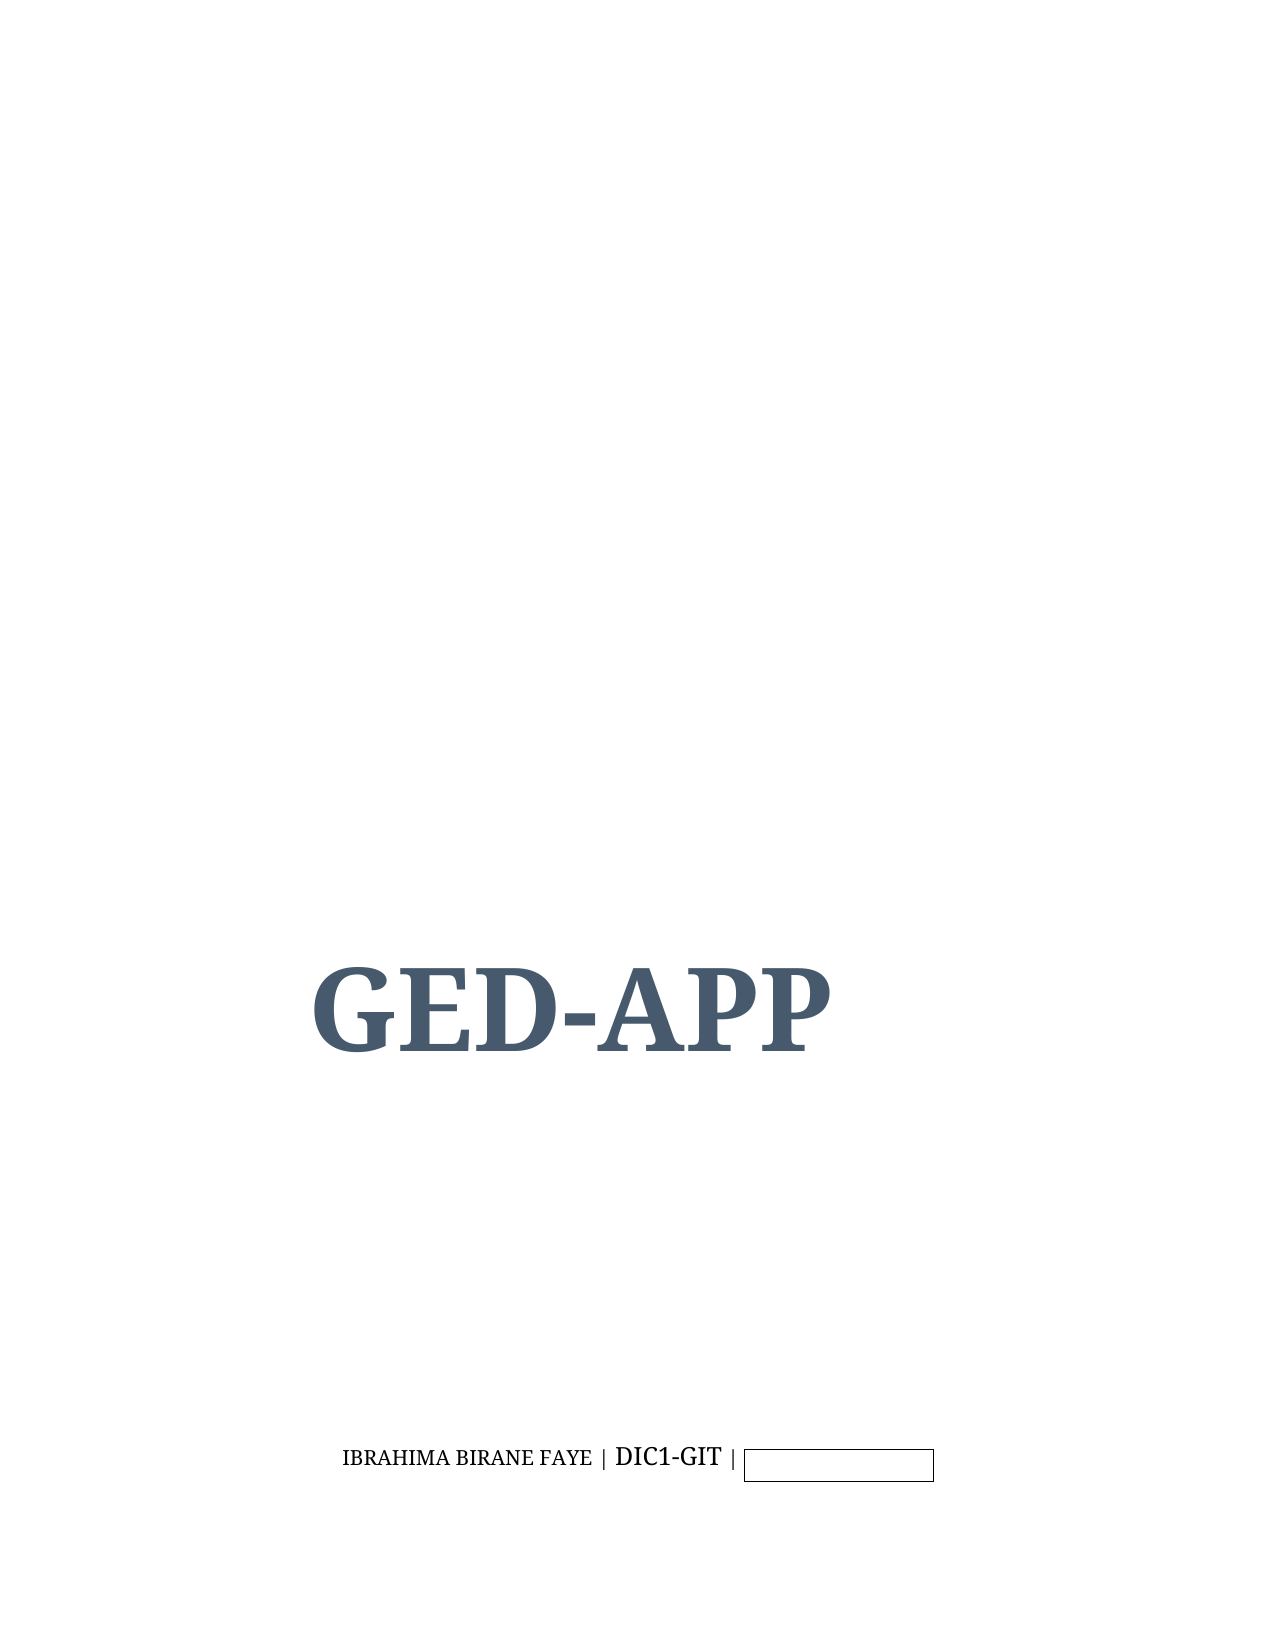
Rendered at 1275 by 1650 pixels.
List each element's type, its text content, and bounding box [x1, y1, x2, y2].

text IBRAHIMA BIRANE FAYE | DIC1-GIT | [210, 1438, 1065, 1481]
text GED-APP [187, 813, 1087, 1086]
